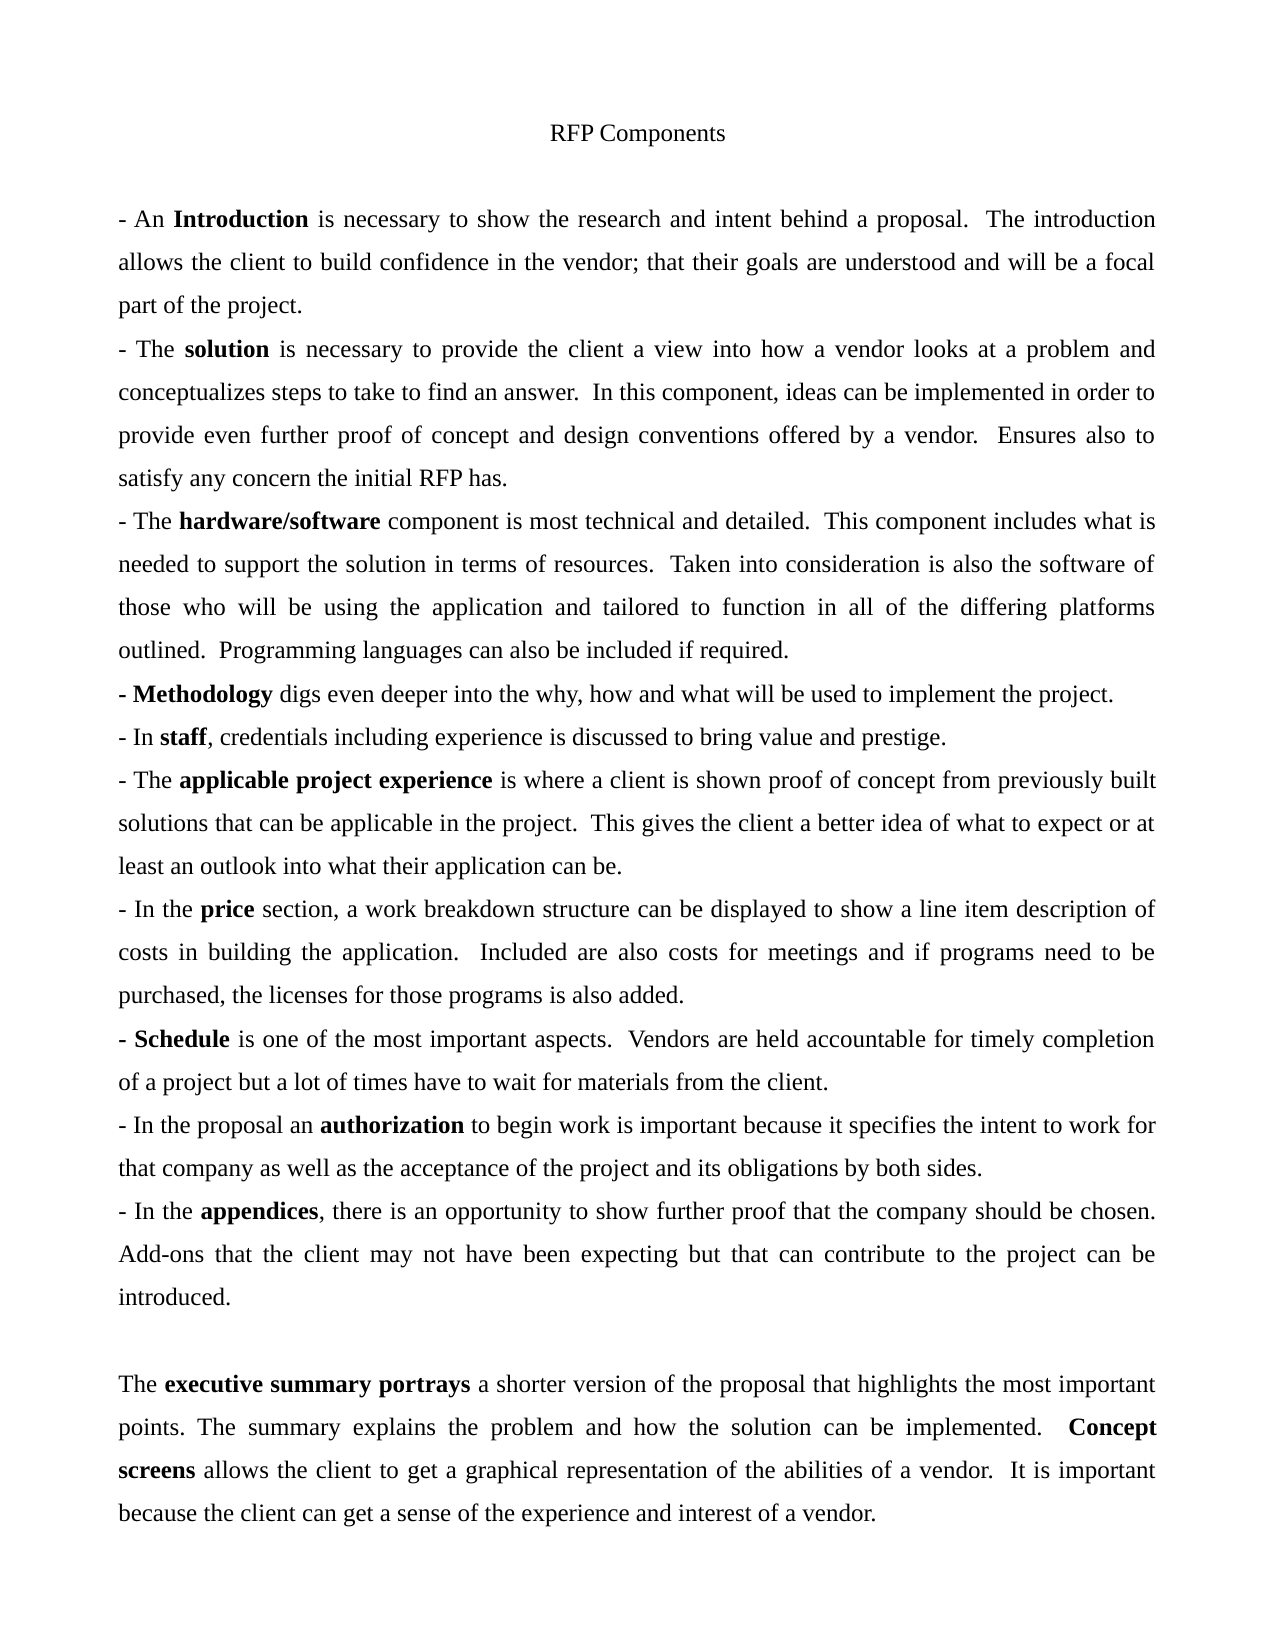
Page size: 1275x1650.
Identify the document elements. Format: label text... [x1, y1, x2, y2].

text - The applicable project experience is where a client is shown proof of concept from previously built solutions that can be applicable in the project. This gives the client a better idea of what to expect or at least an outlook into what their application can be. [118, 765, 1157, 880]
text - The hardware/software component is most technical and detailed. This component includes what is needed to support the solution in terms of resources. Taken into consideration is also the software of those who will be using the application and tailored to function in all of the differing platforms outlined. Programming languages can also be included if required. [118, 506, 1157, 664]
text The executive summary portrays a shorter version of the proposal that highlights the most important points. The summary explains the problem and how the solution can be implemented. Concept screens allows the client to get a graphical representation of the abilities of a vendor. It is important because the client can get a sense of the experience and interest of a vendor. [118, 1369, 1157, 1527]
text - In the proposal an authorization to begin work is important because it specifies the intent to work for that company as well as the acceptance of the project and its obligations by both sides. [118, 1110, 1157, 1182]
text - Methodology digs even deeper into the why, how and what will be used to implement the project. [118, 679, 1157, 707]
text - Schedule is one of the most important aspects. Vendors are held accountable for timely completion of a project but a lot of times have to wait for materials from the client. [118, 1024, 1157, 1096]
text RFP Components [118, 118, 1157, 147]
text - In the appendices, there is an opportunity to show further proof that the company should be chosen. Add-ons that the client may not have been expecting but that can contribute to the project can be introduced. [118, 1196, 1157, 1311]
text - The solution is necessary to provide the client a view into how a vendor looks at a problem and conceptualizes steps to take to find an answer. In this component, ideas can be implemented in order to provide even further proof of concept and design conventions offered by a vendor. Ensures also to satisfy any concern the initial RFP has. [118, 334, 1157, 492]
text - An Introduction is necessary to show the research and intent behind a proposal. The introduction allows the client to build confidence in the vendor; that their goals are understood and will be a focal part of the project. [118, 204, 1157, 319]
text - In the price section, a work breakdown structure can be displayed to show a line item description of costs in building the application. Included are also costs for meetings and if programs need to be purchased, the licenses for those programs is also added. [118, 894, 1157, 1009]
text - In staff, credentials including experience is discussed to bring value and prestige. [118, 722, 1157, 751]
